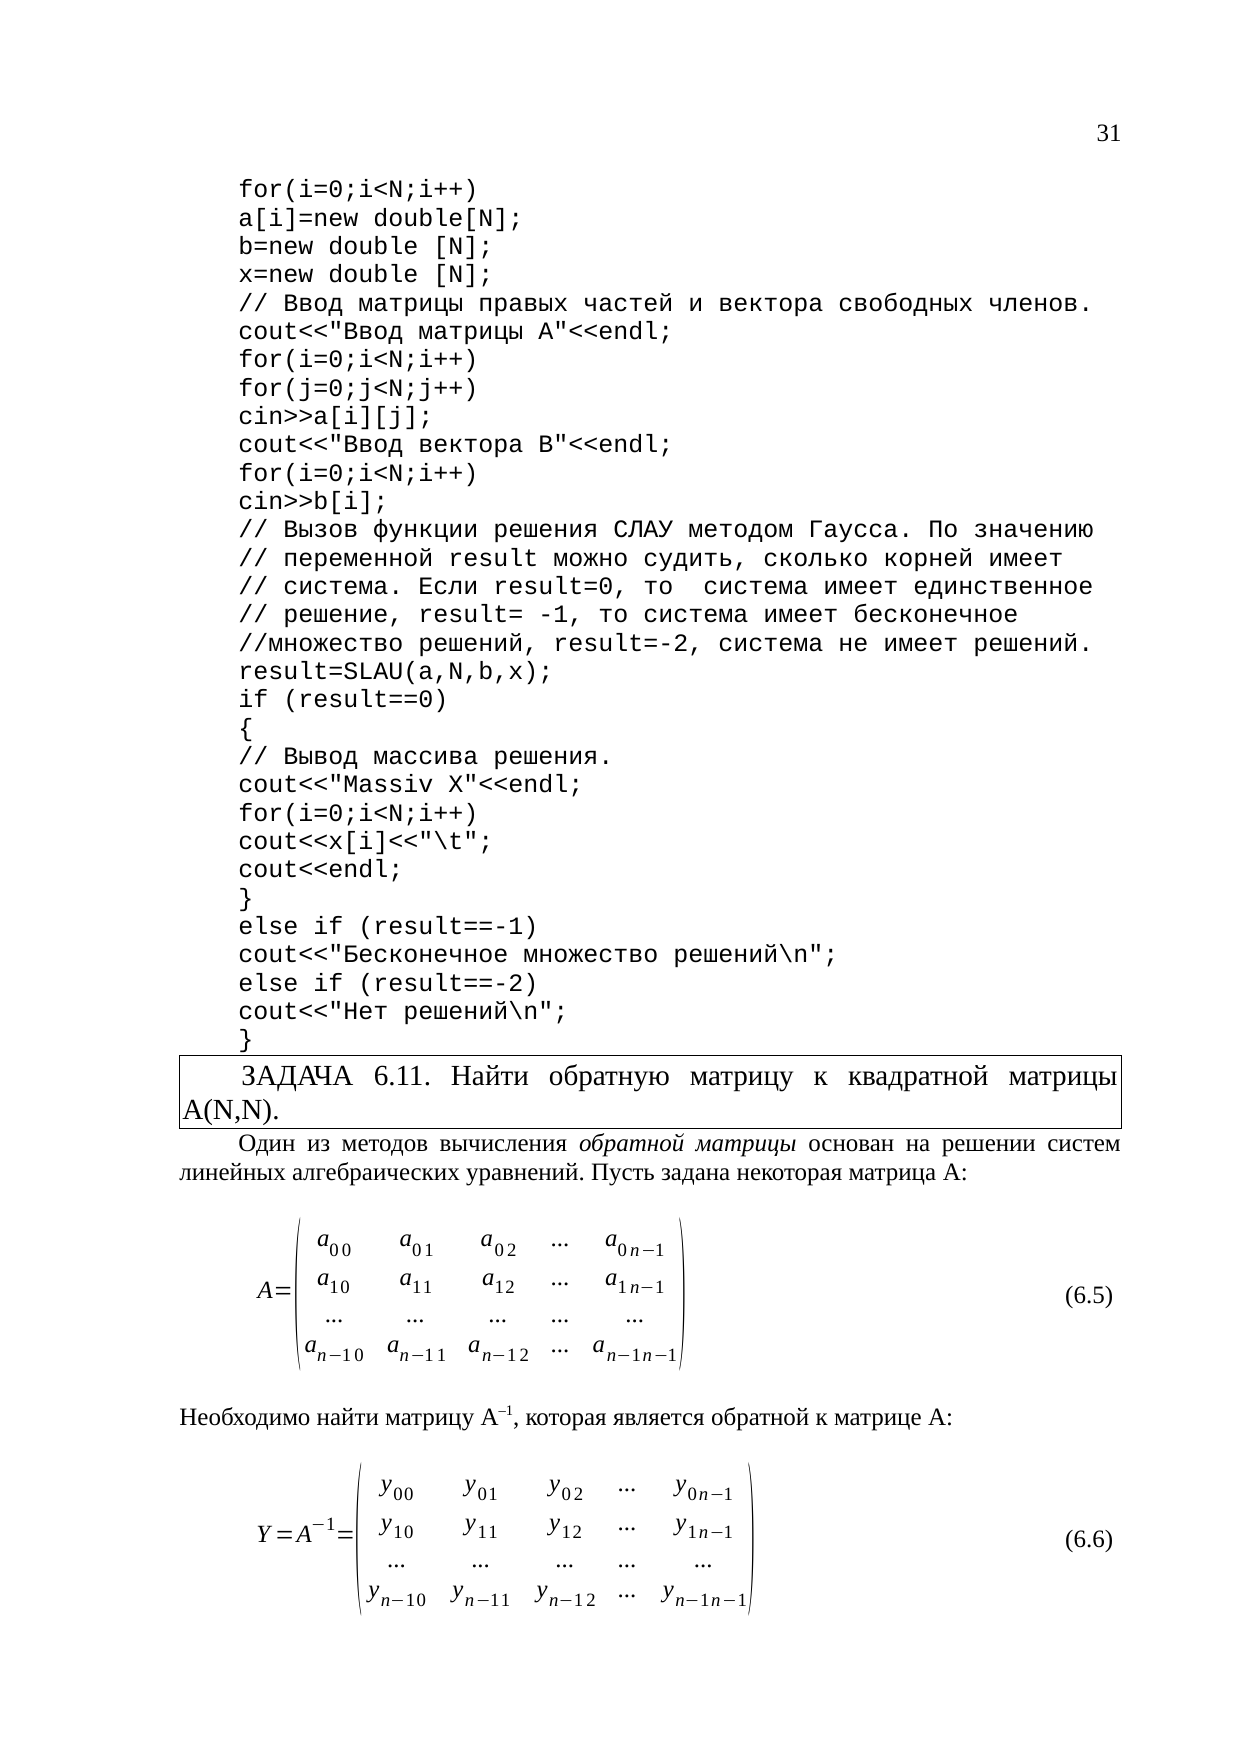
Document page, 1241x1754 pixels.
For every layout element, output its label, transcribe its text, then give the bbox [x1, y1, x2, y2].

text else if (result==-1) [238, 914, 1121, 942]
text x=new double [N]; [238, 262, 1121, 290]
text for(j=0;j<N;j++) [238, 375, 1121, 404]
text // решение, result= -1, то система имеет бесконечное [238, 602, 1121, 630]
text for(i=0;i<N;i++) [238, 460, 1121, 489]
text for(i=0;i<N;i++) [238, 800, 1121, 829]
text // Ввод матрицы правых частей и вектора свободных членов. [238, 290, 1121, 319]
text { [238, 715, 1121, 744]
text //множество решений, result=-2, система не имеет решений. [238, 630, 1121, 659]
text cout<<"Нет решений\n"; [238, 999, 1121, 1027]
text // переменной result можно судить, сколько корней имеет [238, 545, 1121, 574]
text cout<<"Бесконечное множество решений\n"; [238, 942, 1121, 970]
text } [238, 1027, 1121, 1055]
text cout<<"Ввод матрицы A"<<endl; [238, 319, 1121, 347]
text else if (result==-2) [238, 970, 1121, 999]
text cout<<"Ввод вектора B"<<endl; [238, 432, 1121, 460]
text // Вызов функции решения СЛАУ методом Гаусса. По значению [238, 517, 1121, 545]
text b=new double [N]; [238, 234, 1121, 262]
text for(i=0;i<N;i++) [238, 177, 1121, 205]
text result=SLAU(a,N,b,x); [238, 659, 1121, 687]
text Необходимо найти матрицу A–1, которая является обратной к матрице А: [179, 1402, 1121, 1431]
text Один из методов вычисления обратной матрицы основан на решении систем линейных алгебраических уравнений. Пусть задана некоторая матрица A: [179, 1129, 1121, 1186]
text a[i]=new double[N]; [238, 205, 1121, 234]
text cout<<endl; [238, 857, 1121, 885]
text cout<<x[i]<<"\t"; [238, 829, 1121, 857]
text for(i=0;i<N;i++) [238, 347, 1121, 375]
text // Вывод массива решения. [238, 744, 1121, 772]
text cin>>a[i][j]; [238, 404, 1121, 432]
text // система. Если result=0, то система имеет единственное [238, 574, 1121, 602]
text if (result==0) [238, 687, 1121, 715]
text (6.6) [179, 1460, 1121, 1617]
text } [238, 885, 1121, 914]
text (6.5) [179, 1216, 1121, 1373]
text cin>>b[i]; [238, 489, 1121, 517]
text ЗАДАЧА 6.11. Найти обратную матрицу к квадратной матрицы A(N,N). [180, 1056, 1121, 1128]
text cout<<"Massiv X"<<endl; [238, 772, 1121, 800]
